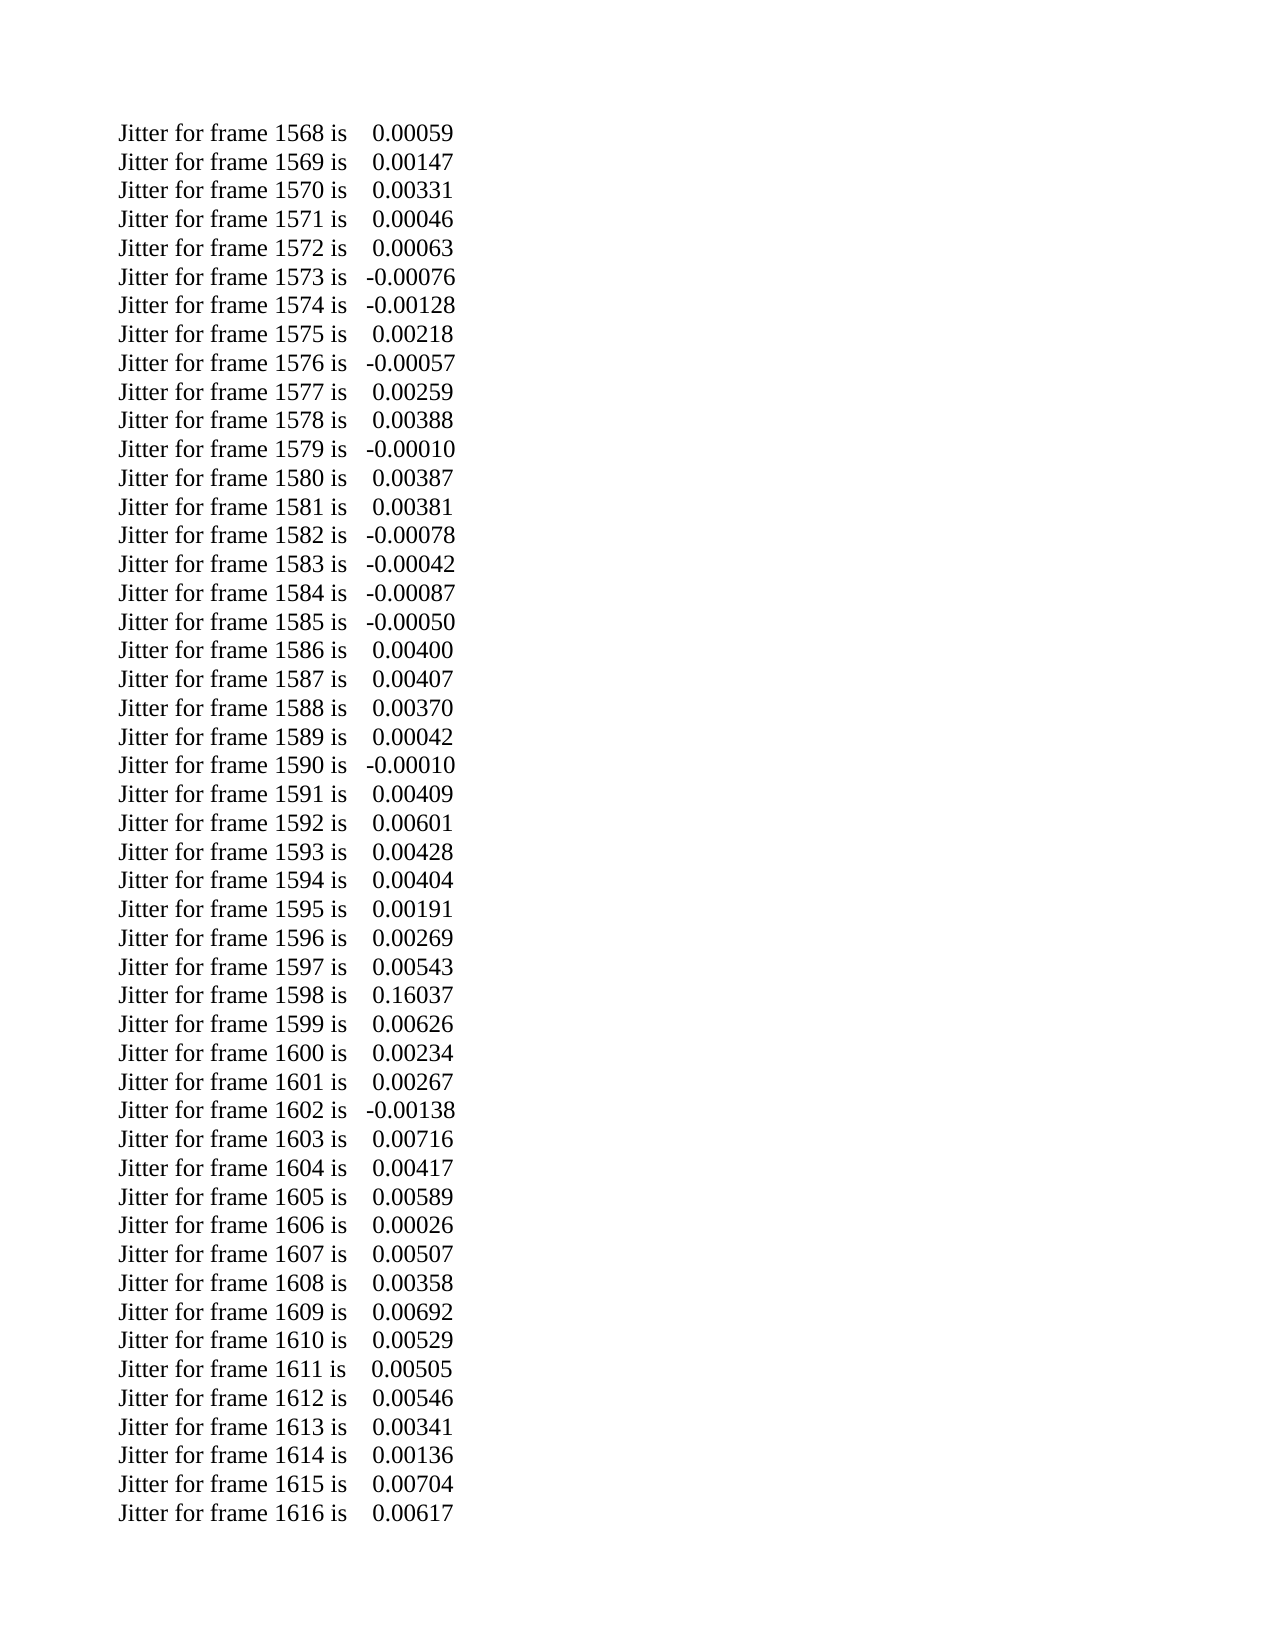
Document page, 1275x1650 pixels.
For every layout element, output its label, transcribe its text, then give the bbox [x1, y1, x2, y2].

text Jitter for frame 1610 is 0.00529 [118, 1326, 1157, 1354]
text Jitter for frame 1585 is -0.00050 [118, 607, 1157, 636]
text Jitter for frame 1601 is 0.00267 [118, 1067, 1157, 1096]
text Jitter for frame 1583 is -0.00042 [118, 549, 1157, 578]
text Jitter for frame 1592 is 0.00601 [118, 808, 1157, 837]
text Jitter for frame 1605 is 0.00589 [118, 1182, 1157, 1211]
text Jitter for frame 1614 is 0.00136 [118, 1441, 1157, 1469]
text Jitter for frame 1584 is -0.00087 [118, 578, 1157, 607]
text Jitter for frame 1597 is 0.00543 [118, 952, 1157, 981]
text Jitter for frame 1609 is 0.00692 [118, 1297, 1157, 1326]
text Jitter for frame 1606 is 0.00026 [118, 1211, 1157, 1239]
text Jitter for frame 1613 is 0.00341 [118, 1412, 1157, 1441]
text Jitter for frame 1600 is 0.00234 [118, 1038, 1157, 1067]
text Jitter for frame 1572 is 0.00063 [118, 233, 1157, 262]
text Jitter for frame 1604 is 0.00417 [118, 1153, 1157, 1182]
text Jitter for frame 1573 is -0.00076 [118, 262, 1157, 291]
text Jitter for frame 1616 is 0.00617 [118, 1498, 1157, 1527]
text Jitter for frame 1578 is 0.00388 [118, 406, 1157, 434]
text Jitter for frame 1598 is 0.16037 [118, 981, 1157, 1009]
text Jitter for frame 1587 is 0.00407 [118, 664, 1157, 693]
text Jitter for frame 1570 is 0.00331 [118, 176, 1157, 204]
text Jitter for frame 1568 is 0.00059 [118, 118, 1157, 147]
text Jitter for frame 1580 is 0.00387 [118, 463, 1157, 492]
text Jitter for frame 1596 is 0.00269 [118, 923, 1157, 952]
text Jitter for frame 1612 is 0.00546 [118, 1383, 1157, 1412]
text Jitter for frame 1603 is 0.00716 [118, 1124, 1157, 1153]
text Jitter for frame 1599 is 0.00626 [118, 1009, 1157, 1038]
text Jitter for frame 1611 is 0.00505 [118, 1354, 1157, 1383]
text Jitter for frame 1590 is -0.00010 [118, 751, 1157, 779]
text Jitter for frame 1602 is -0.00138 [118, 1096, 1157, 1124]
text Jitter for frame 1577 is 0.00259 [118, 377, 1157, 406]
text Jitter for frame 1581 is 0.00381 [118, 492, 1157, 521]
text Jitter for frame 1594 is 0.00404 [118, 866, 1157, 894]
text Jitter for frame 1575 is 0.00218 [118, 319, 1157, 348]
text Jitter for frame 1579 is -0.00010 [118, 434, 1157, 463]
text Jitter for frame 1593 is 0.00428 [118, 837, 1157, 866]
text Jitter for frame 1576 is -0.00057 [118, 348, 1157, 377]
text Jitter for frame 1574 is -0.00128 [118, 291, 1157, 319]
text Jitter for frame 1608 is 0.00358 [118, 1268, 1157, 1297]
text Jitter for frame 1589 is 0.00042 [118, 722, 1157, 751]
text Jitter for frame 1569 is 0.00147 [118, 147, 1157, 176]
text Jitter for frame 1588 is 0.00370 [118, 693, 1157, 722]
text Jitter for frame 1582 is -0.00078 [118, 521, 1157, 549]
text Jitter for frame 1595 is 0.00191 [118, 894, 1157, 923]
text Jitter for frame 1607 is 0.00507 [118, 1239, 1157, 1268]
text Jitter for frame 1571 is 0.00046 [118, 204, 1157, 233]
text Jitter for frame 1591 is 0.00409 [118, 779, 1157, 808]
text Jitter for frame 1586 is 0.00400 [118, 636, 1157, 664]
text Jitter for frame 1615 is 0.00704 [118, 1469, 1157, 1498]
